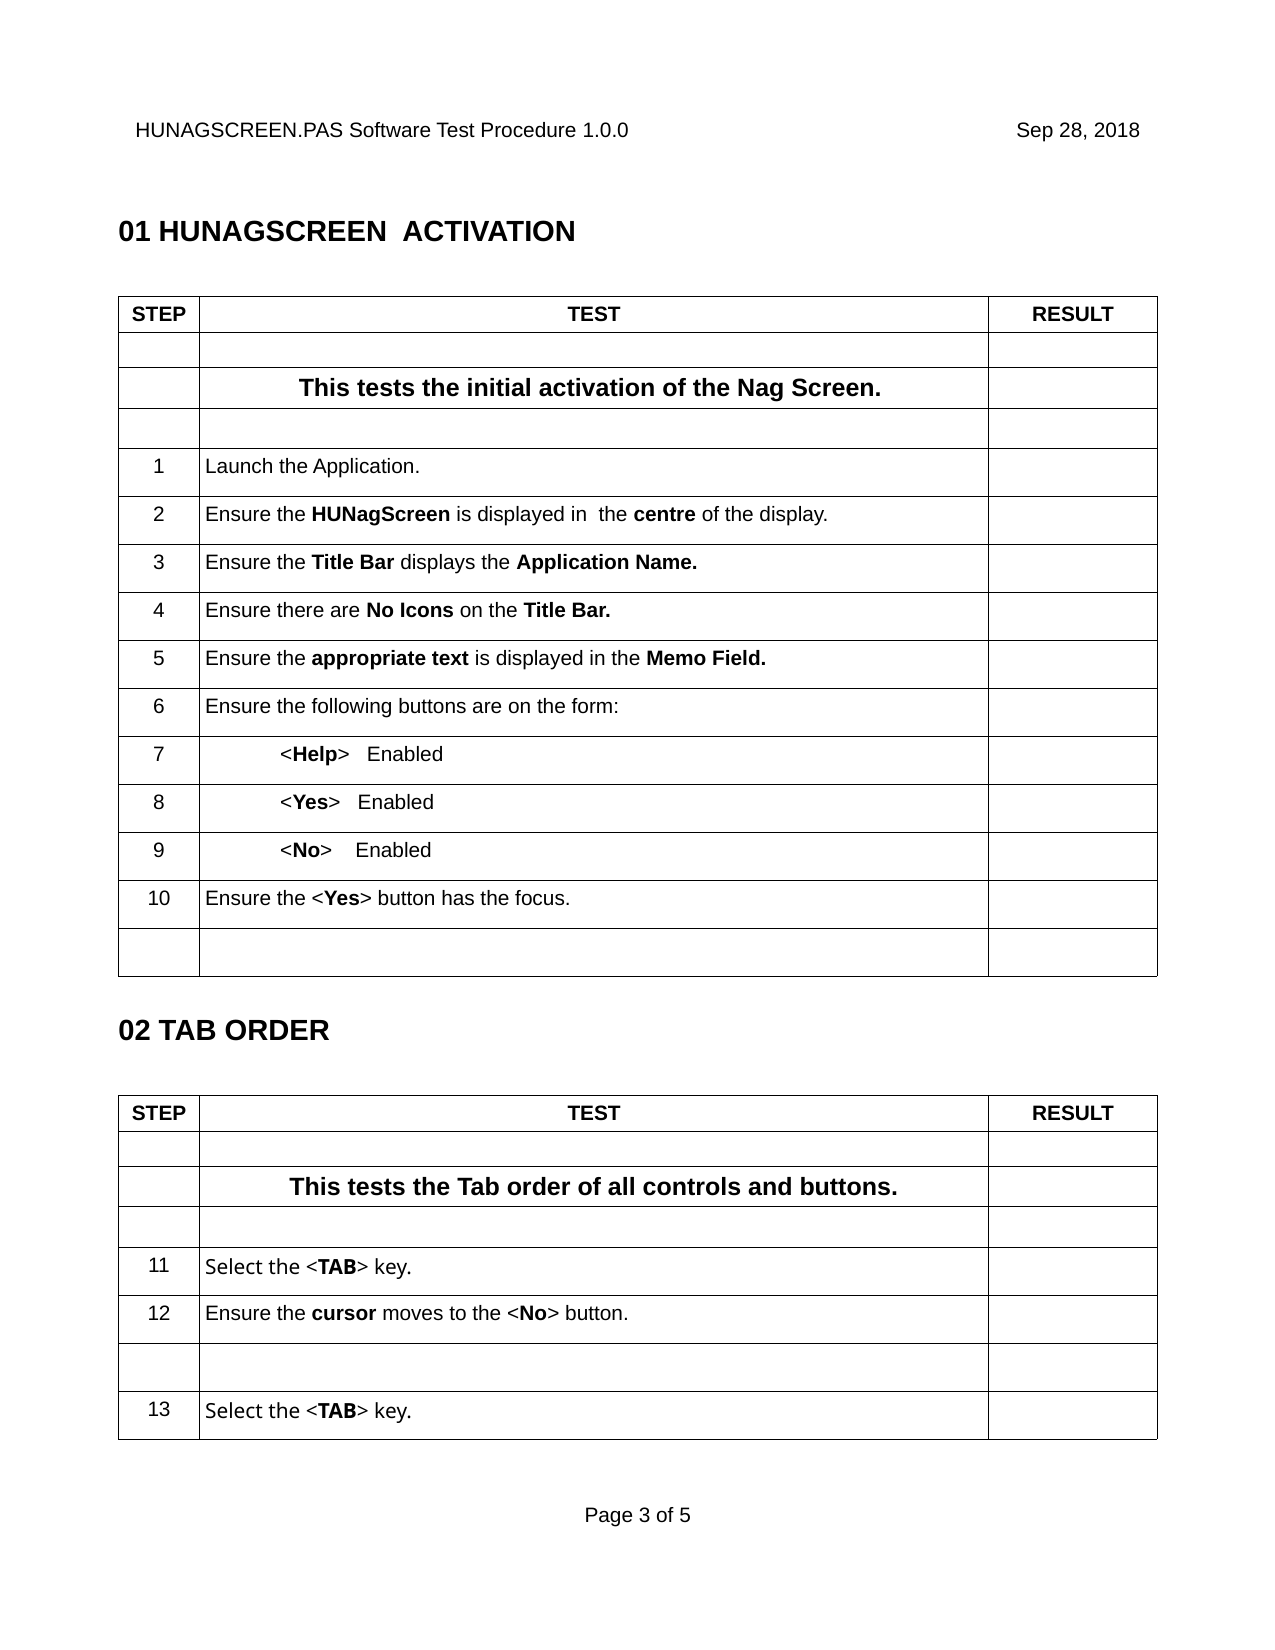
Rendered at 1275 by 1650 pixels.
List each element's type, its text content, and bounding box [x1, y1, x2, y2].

table_cell [989, 785, 1157, 832]
table_cell <No> Enabled [200, 833, 988, 880]
table_cell [119, 1167, 199, 1206]
table_cell [989, 333, 1157, 367]
table_cell Ensure the following buttons are on the form: [200, 689, 988, 736]
table_cell [119, 1132, 199, 1166]
table_cell Select the <TAB> key. [200, 1392, 988, 1439]
table_cell [989, 497, 1157, 544]
table_cell [200, 1207, 988, 1247]
table_cell [989, 1132, 1157, 1166]
table_cell [989, 881, 1157, 928]
table_cell [989, 545, 1157, 592]
table_cell 7 [119, 737, 199, 784]
table_cell This tests the Tab order of all controls and buttons. [200, 1167, 988, 1206]
table_cell 1 [119, 449, 199, 496]
table_cell Ensure the cursor moves to the <No> button. [200, 1296, 988, 1343]
table_cell [989, 689, 1157, 736]
table_cell 4 [119, 593, 199, 640]
table_header RESULT [989, 297, 1157, 332]
table_cell [200, 1132, 988, 1166]
table_cell [119, 368, 199, 407]
table_cell <Help> Enabled [200, 737, 988, 784]
table_cell [119, 1207, 199, 1247]
table_cell [200, 1344, 988, 1391]
table_cell [989, 449, 1157, 496]
table_cell [200, 929, 988, 976]
table_cell [119, 409, 199, 448]
table_cell [119, 1344, 199, 1391]
table_cell 12 [119, 1296, 199, 1343]
table_cell Ensure the appropriate text is displayed in the Memo Field. [200, 641, 988, 688]
table_cell 13 [119, 1392, 199, 1439]
table_cell 9 [119, 833, 199, 880]
table_cell [989, 368, 1157, 407]
table_cell 3 [119, 545, 199, 592]
table_cell <Yes> Enabled [200, 785, 988, 832]
table_cell [989, 409, 1157, 448]
table_cell [989, 1207, 1157, 1247]
table_cell [200, 409, 988, 448]
table_cell [989, 833, 1157, 880]
table_cell [989, 737, 1157, 784]
table_cell [989, 929, 1157, 976]
table_cell This tests the initial activation of the Nag Screen. [200, 368, 988, 407]
table_cell Ensure the <Yes> button has the focus. [200, 881, 988, 928]
table_header RESULT [989, 1096, 1157, 1131]
table_header TEST [200, 297, 988, 332]
table_cell 8 [119, 785, 199, 832]
table_header STEP [119, 1096, 199, 1131]
table_cell Launch the Application. [200, 449, 988, 496]
table_cell [119, 929, 199, 976]
table_cell 6 [119, 689, 199, 736]
table_cell [989, 593, 1157, 640]
text 01 HUNAGSCREEN ACTIVATION [118, 213, 1157, 247]
table_cell Ensure the HUNagScreen is displayed in the centre of the display. [200, 497, 988, 544]
text 02 TAB ORDER [118, 1012, 1157, 1046]
table_header TEST [200, 1096, 988, 1131]
table_cell Select the <TAB> key. [200, 1248, 988, 1295]
table_cell [989, 1296, 1157, 1343]
table_cell Ensure the Title Bar displays the Application Name. [200, 545, 988, 592]
table_cell 10 [119, 881, 199, 928]
table_header STEP [119, 297, 199, 332]
table_cell [989, 1167, 1157, 1206]
table_cell 11 [119, 1248, 199, 1295]
table_cell [989, 1344, 1157, 1391]
table_cell [989, 1392, 1157, 1439]
table_cell 2 [119, 497, 199, 544]
table_cell [119, 333, 199, 367]
table_cell Ensure there are No Icons on the Title Bar. [200, 593, 988, 640]
table_cell [200, 333, 988, 367]
table_cell [989, 1248, 1157, 1295]
table_cell [989, 641, 1157, 688]
table_cell 5 [119, 641, 199, 688]
